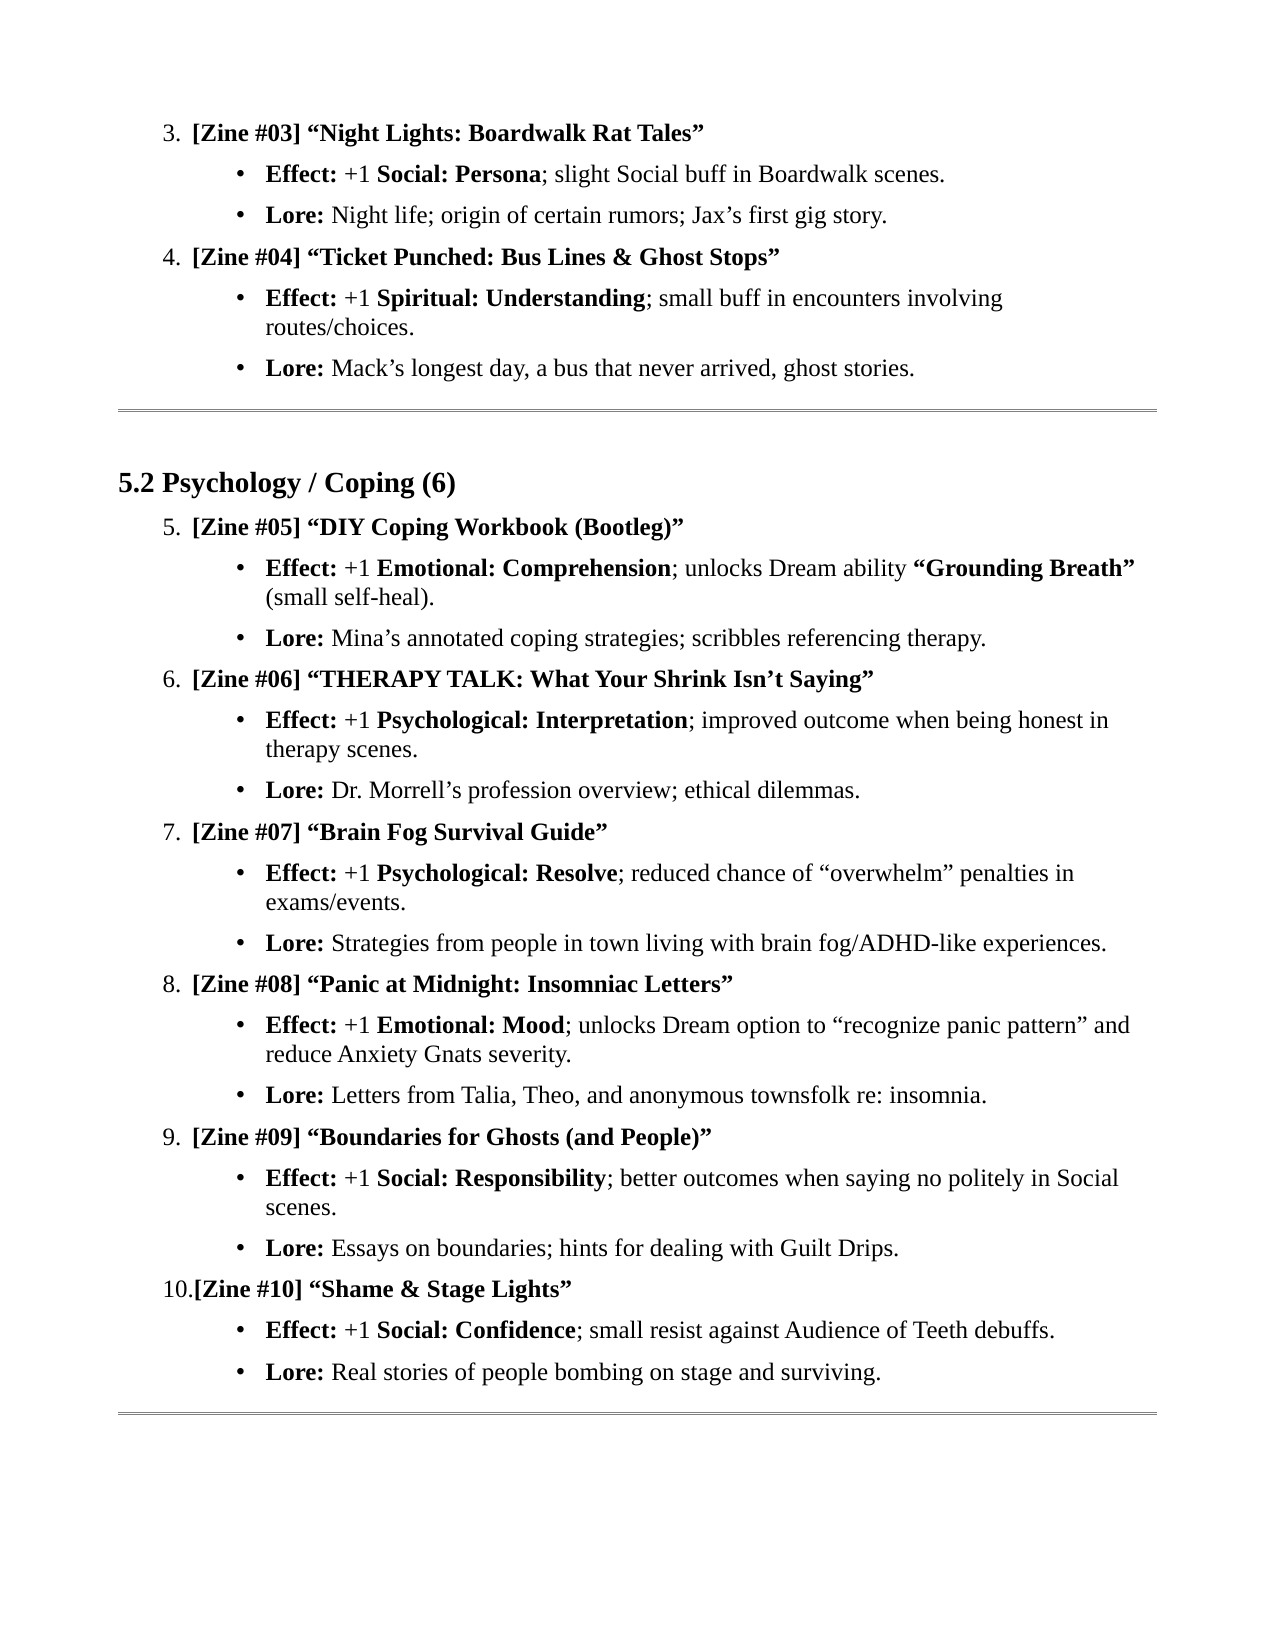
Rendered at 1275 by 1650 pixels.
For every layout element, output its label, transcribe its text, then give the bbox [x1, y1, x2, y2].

subtitle 5.2 Psychology / Coping (6) [118, 466, 1157, 499]
list Lore: Letters from Talia, Theo, and anonymous townsfolk re: insomnia. [236, 1080, 1157, 1109]
list [Zine #10] “Shame & Stage Lights” [162, 1274, 1157, 1303]
list Effect: +1 Social: Persona; slight Social buff in Boardwalk scenes. [236, 159, 1157, 188]
list Lore: Night life; origin of certain rumors; Jax’s first gig story. [236, 201, 1157, 229]
list Effect: +1 Emotional: Comprehension; unlocks Dream ability “Grounding Breath” (small self-heal). [236, 553, 1157, 610]
list Lore: Strategies from people in town living with brain fog/ADHD-like experiences. [236, 928, 1157, 957]
list Effect: +1 Emotional: Mood; unlocks Dream option to “recognize panic pattern” and reduce Anxiety Gnats severity. [236, 1010, 1157, 1068]
list Effect: +1 Psychological: Interpretation; improved outcome when being honest in therapy scenes. [236, 705, 1157, 763]
list Effect: +1 Social: Responsibility; better outcomes when saying no politely in Social scenes. [236, 1163, 1157, 1220]
list Effect: +1 Psychological: Resolve; reduced chance of “overwhelm” penalties in exams/events. [236, 858, 1157, 915]
list Lore: Dr. Morrell’s profession overview; ethical dilemmas. [236, 775, 1157, 804]
list Lore: Mack’s longest day, a bus that never arrived, ghost stories. [236, 353, 1157, 382]
list [Zine #08] “Panic at Midnight: Insomniac Letters” [162, 969, 1157, 998]
list [Zine #04] “Ticket Punched: Bus Lines & Ghost Stops” [162, 242, 1157, 271]
list Lore: Essays on boundaries; hints for dealing with Guilt Drips. [236, 1233, 1157, 1262]
list [Zine #05] “DIY Coping Workbook (Bootleg)” [162, 512, 1157, 540]
list [Zine #09] “Boundaries for Ghosts (and People)” [162, 1122, 1157, 1150]
list Lore: Real stories of people bombing on stage and surviving. [236, 1357, 1157, 1385]
list [Zine #07] “Brain Fog Survival Guide” [162, 817, 1157, 845]
list [Zine #06] “THERAPY TALK: What Your Shrink Isn’t Saying” [162, 664, 1157, 693]
list [Zine #03] “Night Lights: Boardwalk Rat Tales” [162, 118, 1157, 147]
list Effect: +1 Spiritual: Understanding; small buff in encounters involving routes/choices. [236, 283, 1157, 341]
list Effect: +1 Social: Confidence; small resist against Audience of Teeth debuffs. [236, 1315, 1157, 1344]
list Lore: Mina’s annotated coping strategies; scribbles referencing therapy. [236, 623, 1157, 652]
